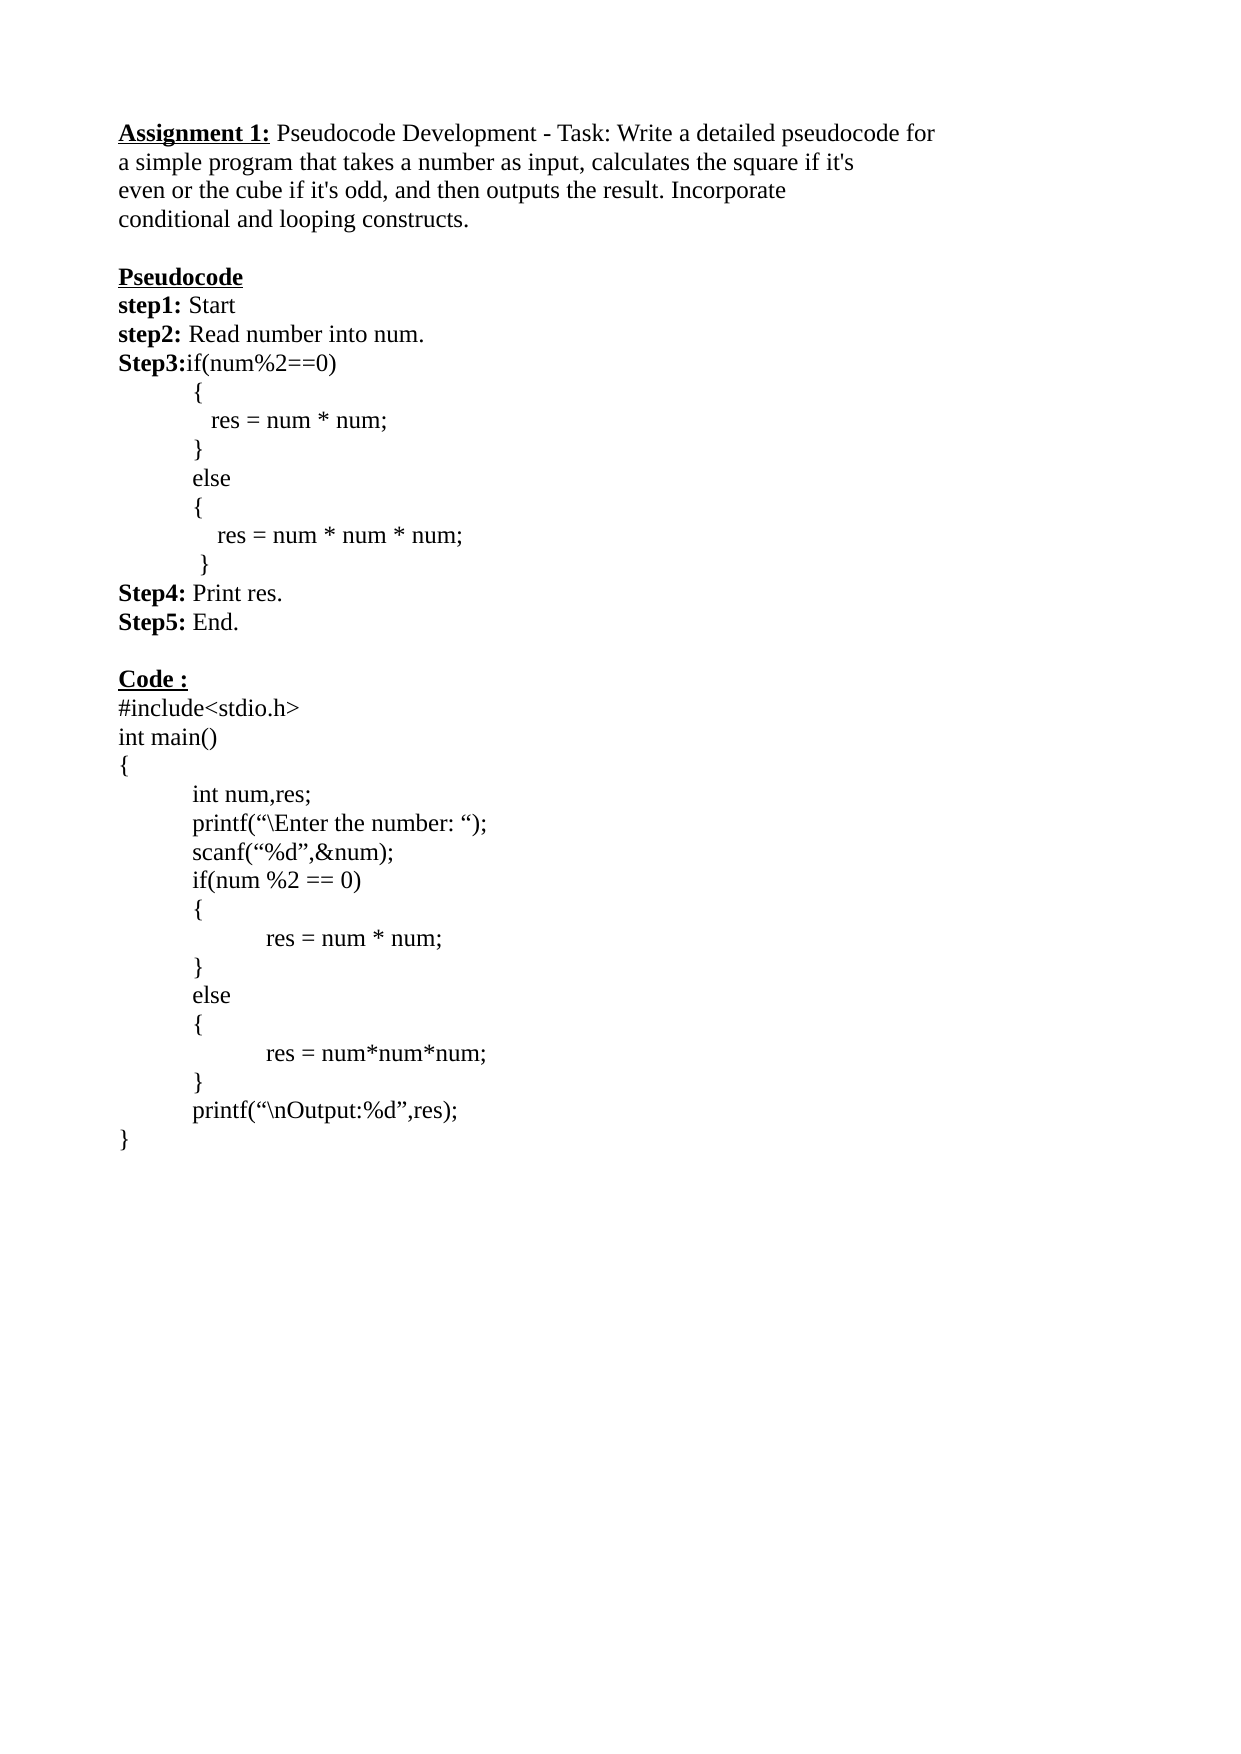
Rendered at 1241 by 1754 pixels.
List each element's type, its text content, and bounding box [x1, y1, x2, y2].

text { [118, 751, 1122, 779]
text Step5: End. [118, 607, 1122, 636]
text Assignment 1: Pseudocode Development - Task: Write a detailed pseudocode for a simple program that takes a number as input, calculates the square if it's even or the cube if it's odd, and then outputs the result. Incorporate conditional and looping constructs. [118, 118, 1122, 233]
text Code : [118, 664, 1122, 693]
text scanf(“%d”,&num); [118, 837, 1122, 866]
text int main() [118, 722, 1122, 751]
text } [118, 1067, 1122, 1096]
text res = num*num*num; [118, 1038, 1122, 1067]
text else [118, 463, 1122, 492]
text } [118, 952, 1122, 981]
text if(num %2 == 0) [118, 866, 1122, 894]
text step1: Start [118, 291, 1122, 319]
text printf(“\Enter the number: “); [118, 808, 1122, 837]
text { [118, 377, 1122, 406]
text step2: Read number into num. [118, 319, 1122, 348]
text #include<stdio.h> [118, 693, 1122, 722]
text } [118, 549, 1122, 578]
text { [118, 492, 1122, 521]
text { [118, 1009, 1122, 1038]
text } [118, 1124, 1122, 1153]
text } [118, 434, 1122, 463]
text res = num * num; [118, 923, 1122, 952]
text res = num * num * num; [118, 521, 1122, 549]
text Step3:if(num%2==0) [118, 348, 1122, 377]
text { [118, 894, 1122, 923]
text int num,res; [118, 779, 1122, 808]
text printf(“\nOutput:%d”,res); [118, 1096, 1122, 1124]
text Pseudocode [118, 262, 1122, 291]
text else [118, 981, 1122, 1009]
text Step4: Print res. [118, 578, 1122, 607]
text res = num * num; [118, 406, 1122, 434]
